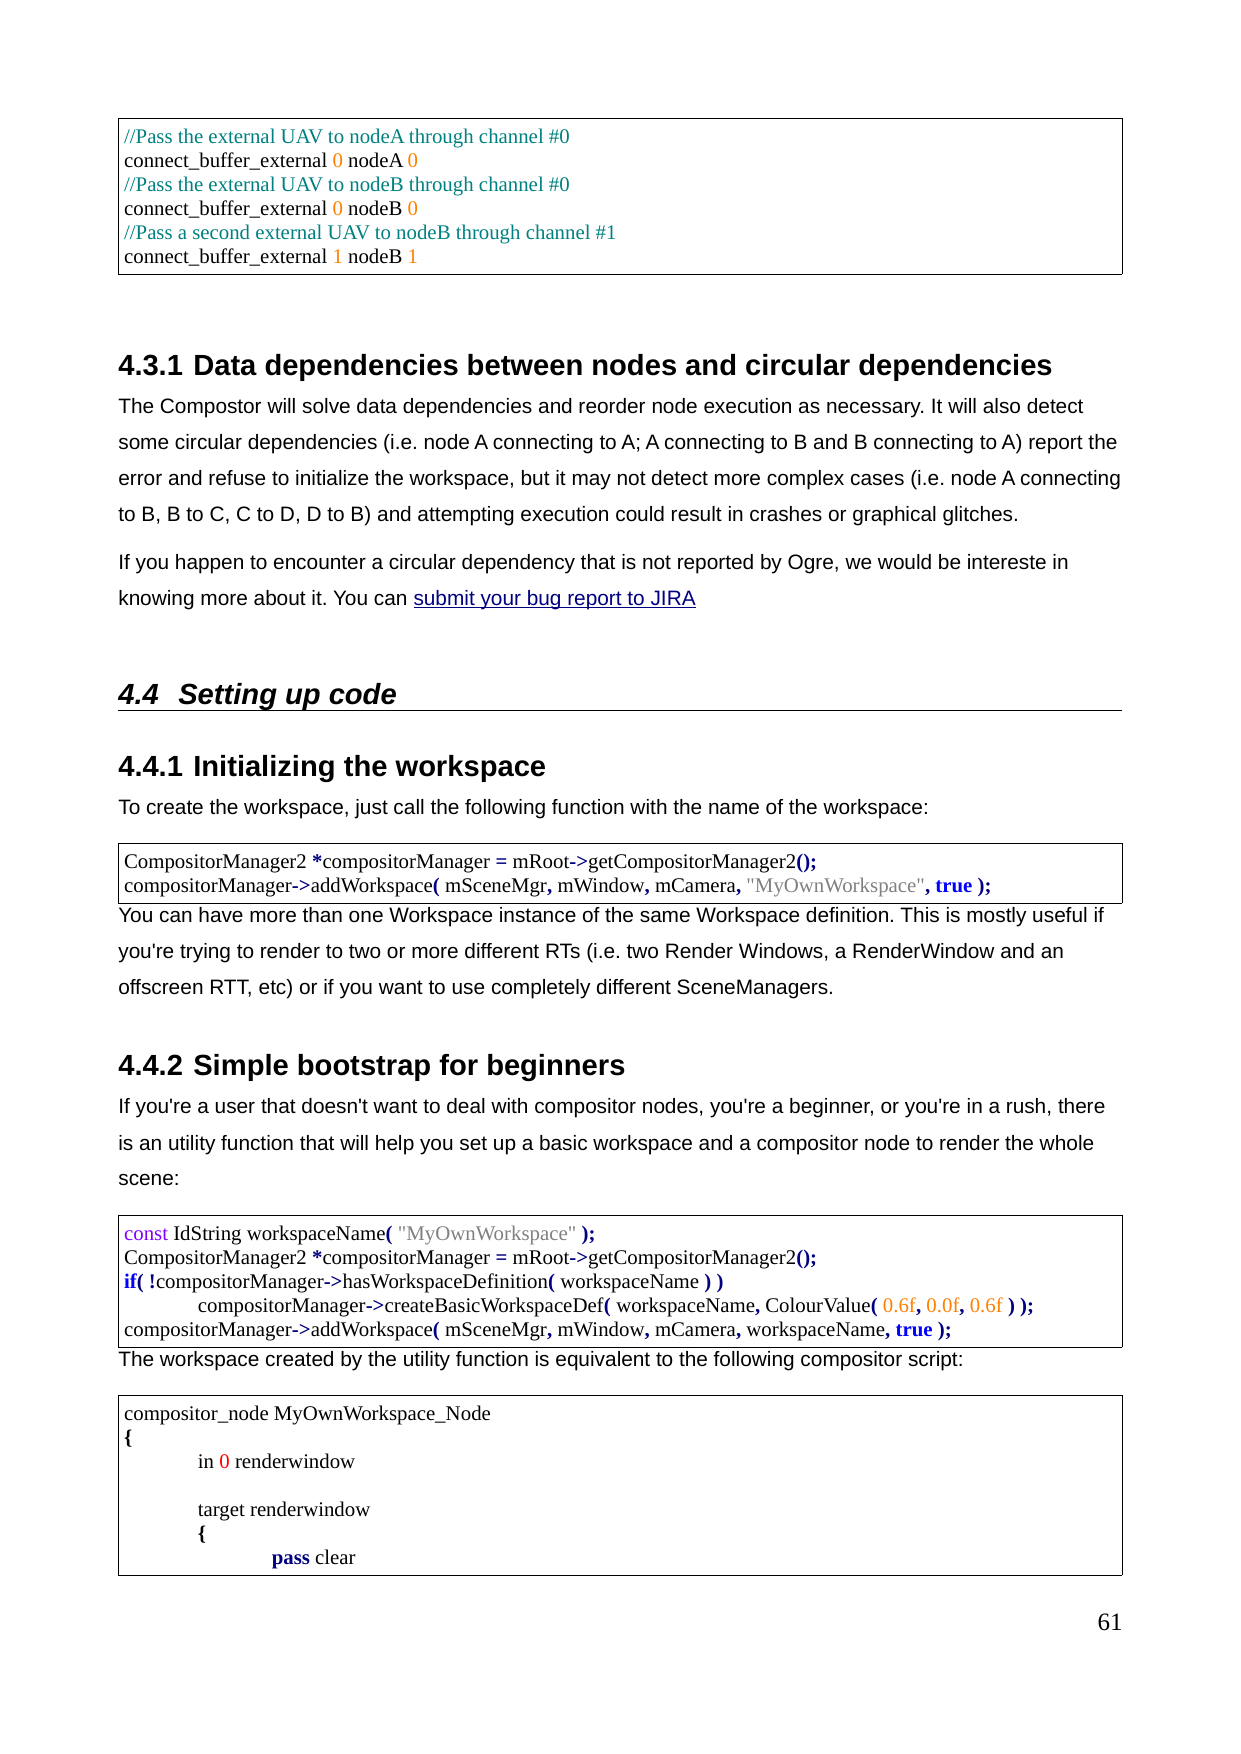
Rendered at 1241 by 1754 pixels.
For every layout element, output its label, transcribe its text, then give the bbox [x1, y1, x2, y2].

table_header CompositorManager2 *compositorManager = mRoot->getCompositorManager2(); compositorManager->addWorkspace( mSceneMgr, mWindow, mCamera, "MyOwnWorkspace", true ); [119, 844, 1122, 903]
subtitle Setting up code [118, 677, 1122, 710]
text You can have more than one Workspace instance of the same Workspace definition. This is mostly useful if you're trying to render to two or more different RTs (i.e. two Render Windows, a RenderWindow and an offscreen RTT, etc) or if you want to use completely different SceneManagers. [118, 904, 1122, 999]
text The workspace created by the utility function is equivalent to the following compositor script: [118, 1348, 1122, 1371]
text The Compostor will solve data dependencies and reorder node execution as necessary. It will also detect some circular dependencies (i.e. node A connecting to A; A connecting to B and B connecting to A) report the error and refuse to initialize the workspace, but it may not detect more complex cases (i.e. node A connecting to B, B to C, C to D, D to B) and attempting execution could result in crashes or graphical glitches. [118, 394, 1122, 525]
table_header //Pass the external UAV to nodeA through channel #0 connect_buffer_external 0 nodeA 0 //Pass the external UAV to nodeB through channel #0 connect_buffer_external 0 nodeB 0 //Pass a second external UAV to nodeB through channel #1 connect_buffer_external 1 nodeB 1 [119, 119, 1122, 274]
table_header const IdString workspaceName( "MyOwnWorkspace" ); CompositorManager2 *compositorManager = mRoot->getCompositorManager2(); if( !compositorManager->hasWorkspaceDefinition( workspaceName ) ) compositorManager->createBasicWorkspaceDef( workspaceName, ColourValue( 0.6f, 0.0f, 0.6f ) ); compositorManager->addWorkspace( mSceneMgr, mWindow, mCamera, workspaceName, true ); [119, 1216, 1122, 1347]
table_header compositor_node MyOwnWorkspace_Node { in 0 renderwindow target renderwindow { pass clear [119, 1396, 1122, 1575]
subtitle Simple bootstrap for beginners [118, 1048, 1122, 1082]
subtitle Initializing the workspace [118, 749, 1122, 782]
text If you're a user that doesn't want to deal with compositor nodes, you're a beginner, or you're in a rush, there is an utility function that will help you set up a basic workspace and a compositor node to render the whole scene: [118, 1094, 1122, 1190]
subtitle Data dependencies between nodes and circular dependencies [118, 348, 1122, 381]
text To create the workspace, just call the following function with the name of the workspace: [118, 795, 1122, 819]
text If you happen to encounter a circular dependency that is not reported by Ogre, we would be intereste in knowing more about it. You can submit your bug report to JIRA [118, 550, 1122, 610]
